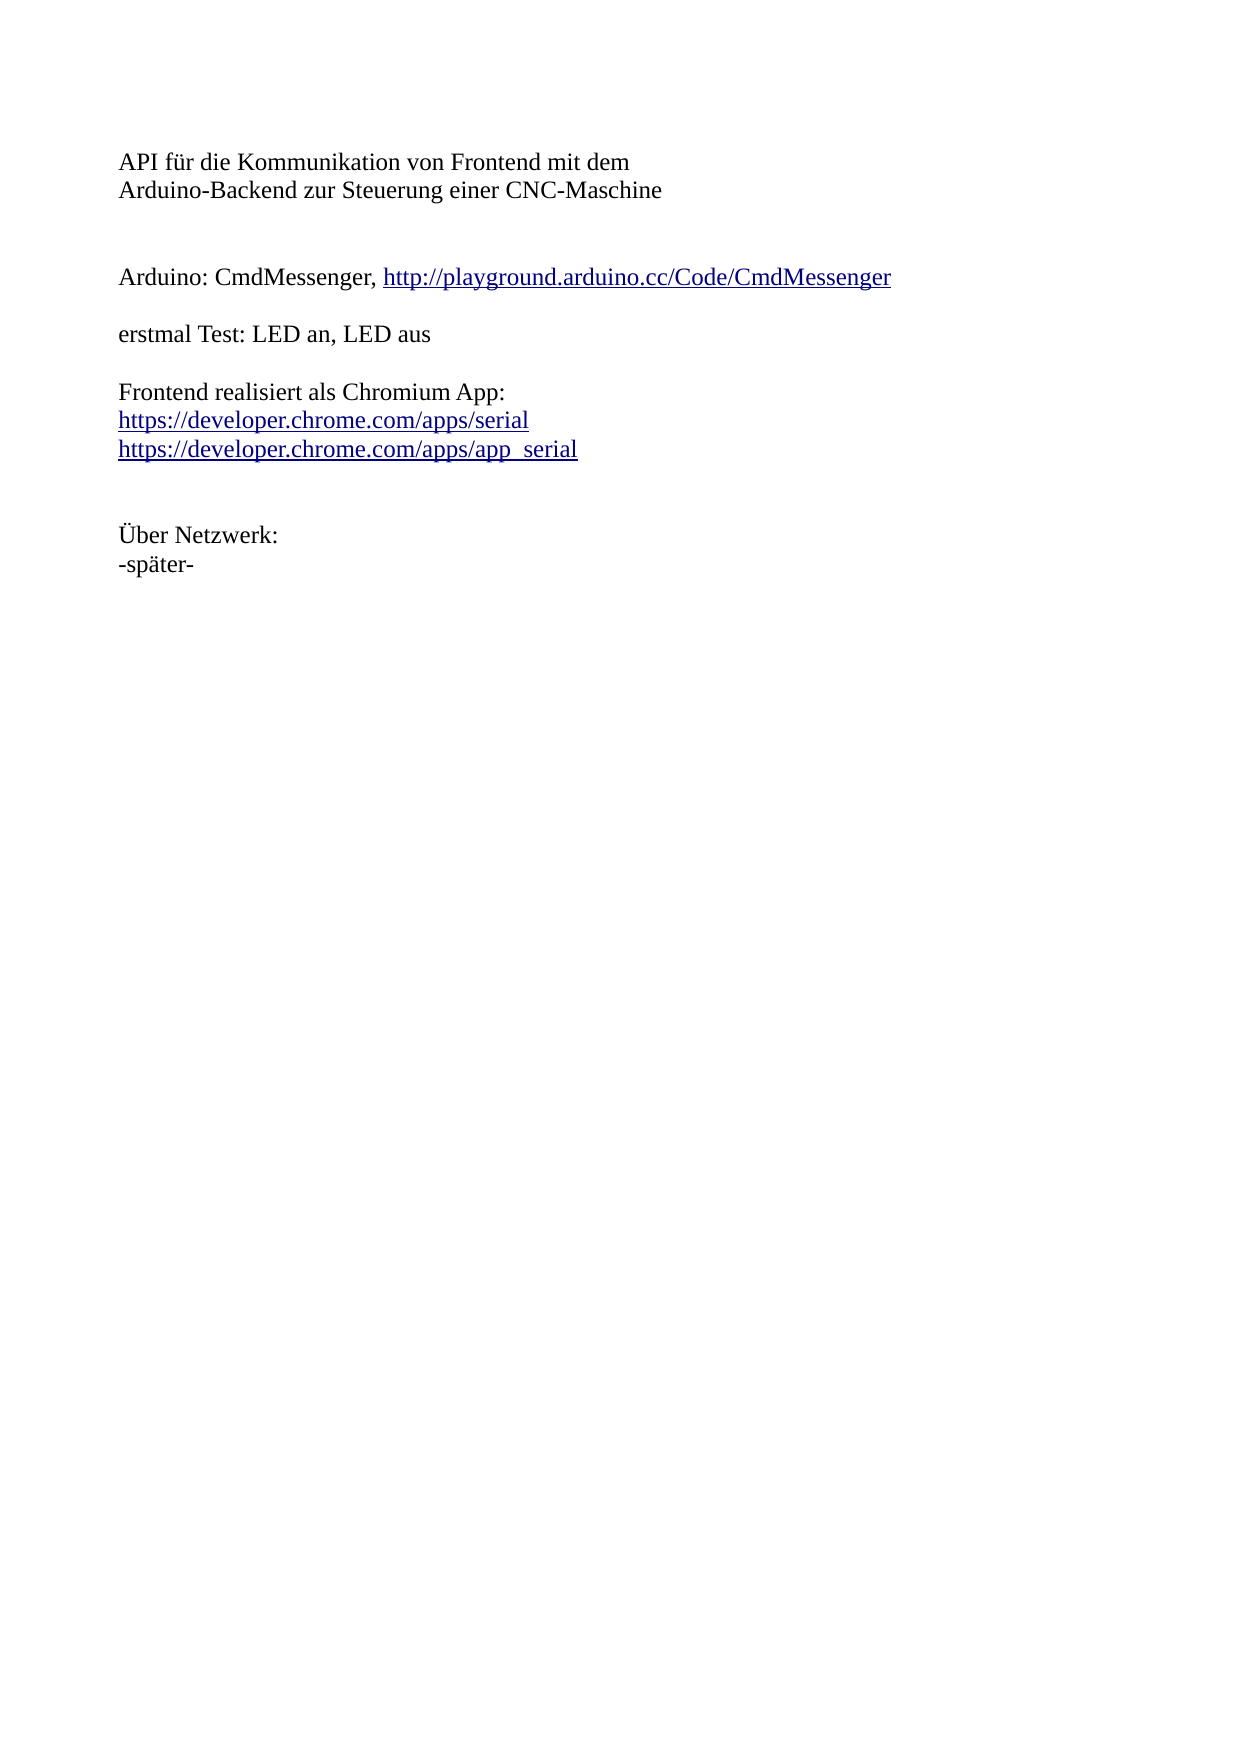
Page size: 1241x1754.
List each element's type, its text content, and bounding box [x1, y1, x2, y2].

text Arduino-Backend zur Steuerung einer CNC-Maschine [118, 176, 1122, 204]
text https://developer.chrome.com/apps/app_serial [118, 434, 1122, 463]
text Frontend realisiert als Chromium App: [118, 377, 1122, 406]
text -später- [118, 549, 1122, 578]
text Über Netzwerk: [118, 521, 1122, 549]
text https://developer.chrome.com/apps/serial [118, 406, 1122, 434]
text API für die Kommunikation von Frontend mit dem [118, 147, 1122, 176]
text Arduino: CmdMessenger, http://playground.arduino.cc/Code/CmdMessenger [118, 262, 1122, 291]
text erstmal Test: LED an, LED aus [118, 319, 1122, 348]
